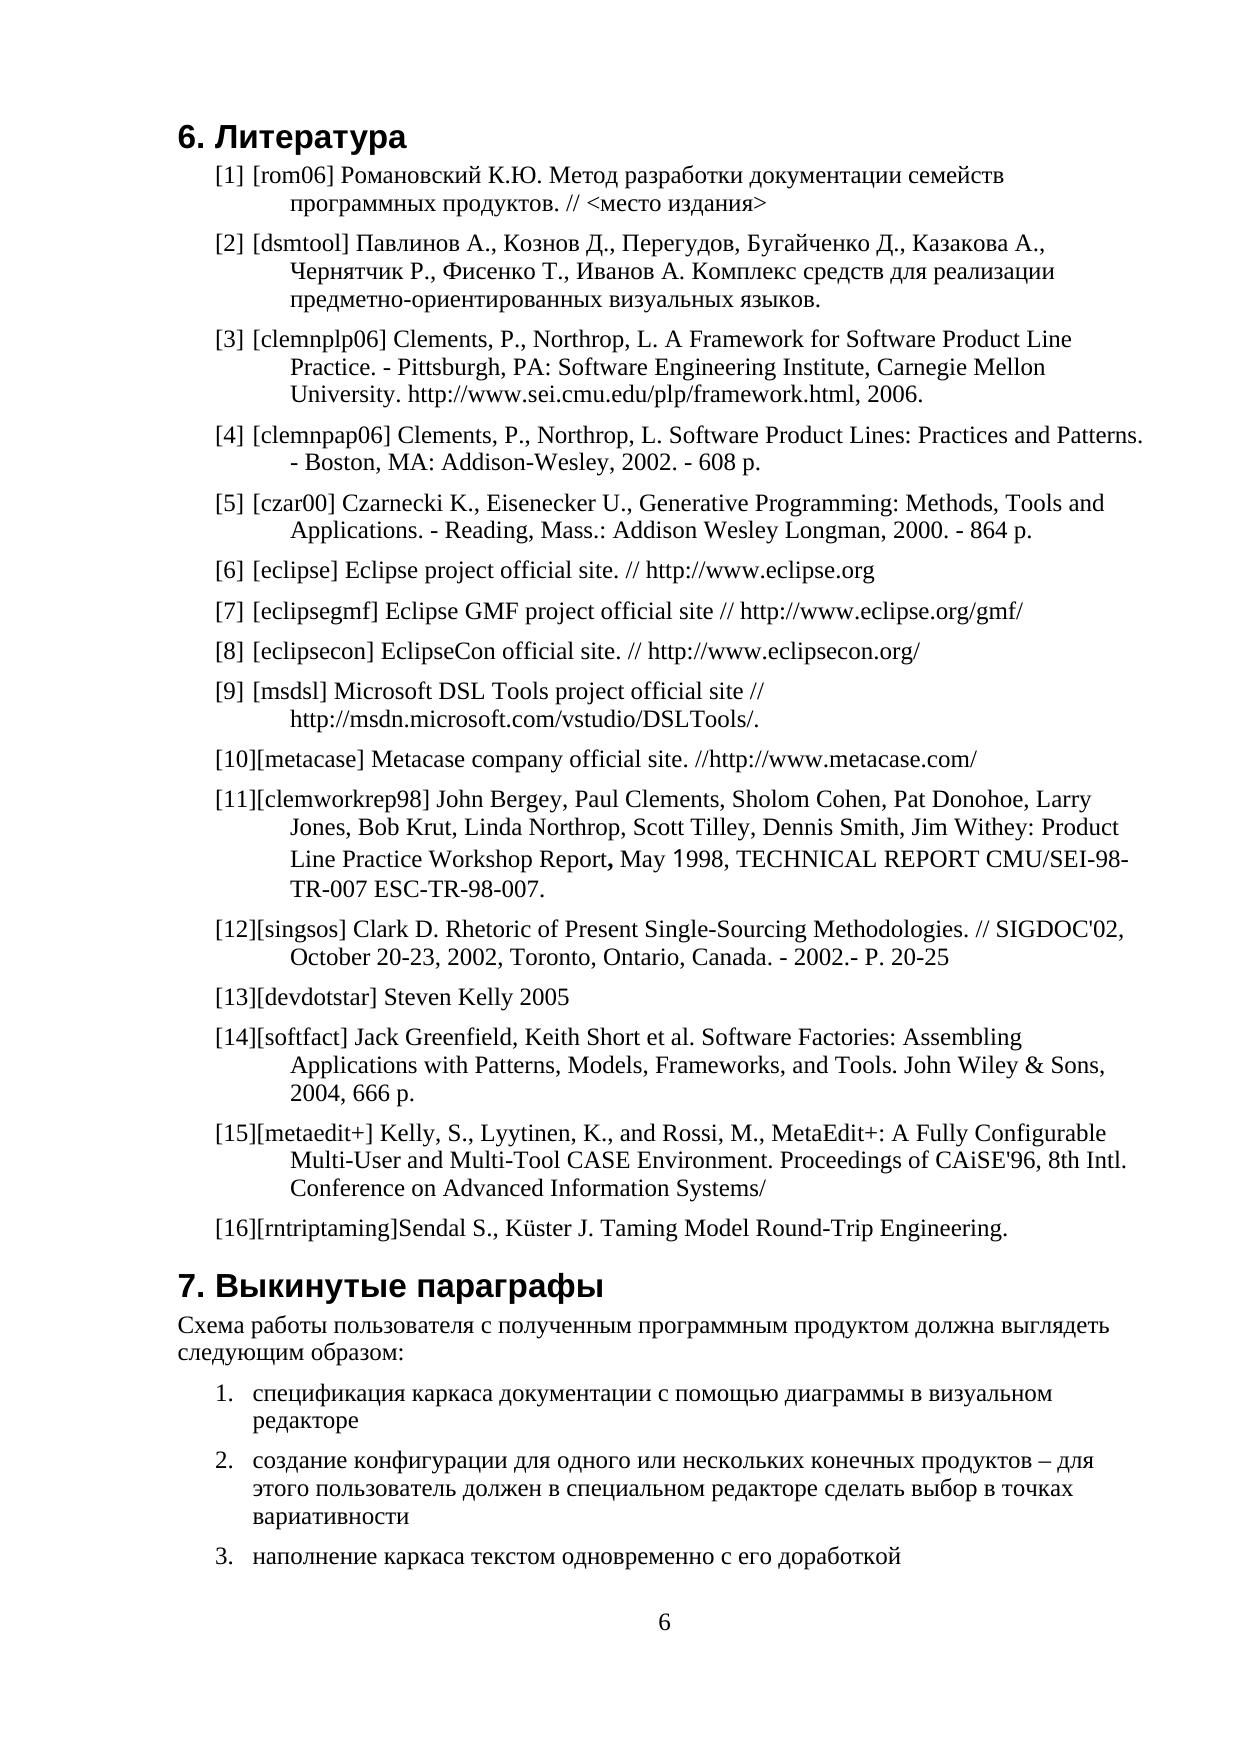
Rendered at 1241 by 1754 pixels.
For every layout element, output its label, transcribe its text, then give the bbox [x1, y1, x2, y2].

text Схема работы пользователя с полученным программным продуктом должна выглядеть следующим образом: [177, 1311, 1152, 1366]
list [clemworkrep98] John Bergey, Paul Clements, Sholom Cohen, Pat Donohoe, Larry Jones, Bob Krut, Linda Northrop, Scott Tilley, Dennis Smith, Jim Withey: Product Line Practice Workshop Report, May 1998, TECHNICAL REPORT CMU/SEI-98-TR-007 ESC-TR-98-007. [215, 785, 1152, 903]
subtitle Литература [177, 118, 1152, 155]
list наполнение каркаса текстом одновременно с его доработкой [215, 1542, 1152, 1570]
list [msdsl] Microsoft DSL Tools project official site // http://msdn.microsoft.com/vstudio/DSLTools/. [215, 677, 1152, 733]
list [dsmtool] Павлинов А., Кознов Д., Перегудов, Бугайченко Д., Казакова А., Чернятчик Р., Фисенко Т., Иванов А. Комплекс средств для реализации предметно-ориентированных визуальных языков. [215, 229, 1152, 313]
list [clemnpap06] Clements, P., Northrop, L. Software Product Lines: Practices and Patterns. - Boston, MA: Addison-Wesley, 2002. - 608 p. [215, 421, 1152, 476]
subtitle Выкинутые параграфы [177, 1267, 1152, 1304]
list [eclipsecon] EclipseCon official site. // http://www.eclipsecon.org/ [215, 637, 1152, 665]
list [singsos] Clark D. Rhetoric of Present Single-Sourcing Methodologies. // SIGDOC'02, October 20-23, 2002, Toronto, Ontario, Canada. - 2002.- P. 20-25 [215, 915, 1152, 971]
list создание конфигурации для одного или нескольких конечных продуктов – для этого пользователь должен в специальном редакторе сделать выбор в точках вариативности [215, 1447, 1152, 1530]
list [rom06] Романовский К.Ю. Метод разработки документации семейств программных продуктов. // <место издания> [215, 162, 1152, 217]
list [softfact] Jack Greenfield, Keith Short et al. Software Factories: Assembling Applications with Patterns, Models, Frameworks, and Tools. John Wiley & Sons, 2004, 666 p. [215, 1023, 1152, 1106]
list спецификация каркаса документации с помощью диаграммы в визуальном редакторе [215, 1379, 1152, 1434]
list [metaedit+] Kelly, S., Lyytinen, K., and Rossi, M., MetaEdit+: A Fully Configurable Multi-User and Multi-Tool CASE Environment. Proceedings of CAiSE'96, 8th Intl. Conference on Advanced Information Systems/ [215, 1119, 1152, 1202]
list [rntriptaming]Sendal S., Küster J. Taming Model Round-Trip Engineering. [215, 1214, 1152, 1242]
list [eclipsegmf] Eclipse GMF project official site // http://www.eclipse.org/gmf/ [215, 597, 1152, 624]
list [clemnplp06] Clements, P., Northrop, L. A Framework for Software Product Line Practice. - Pittsburgh, PA: Software Engineering Institute, Carnegie Mellon University. http://www.sei.cmu.edu/plp/framework.html, 2006. [215, 325, 1152, 408]
list [eclipse] Eclipse project official site. // http://www.eclipse.org [215, 557, 1152, 584]
list [czar00] Czarnecki K., Eisenecker U., Generative Programming: Methods, Tools and Applications. - Reading, Mass.: Addison Wesley Longman, 2000. - 864 p. [215, 489, 1152, 544]
list [devdotstar] Steven Kelly 2005 [215, 983, 1152, 1011]
list [metacase] Metacase company official site. //http://www.metacase.com/ [215, 745, 1152, 773]
